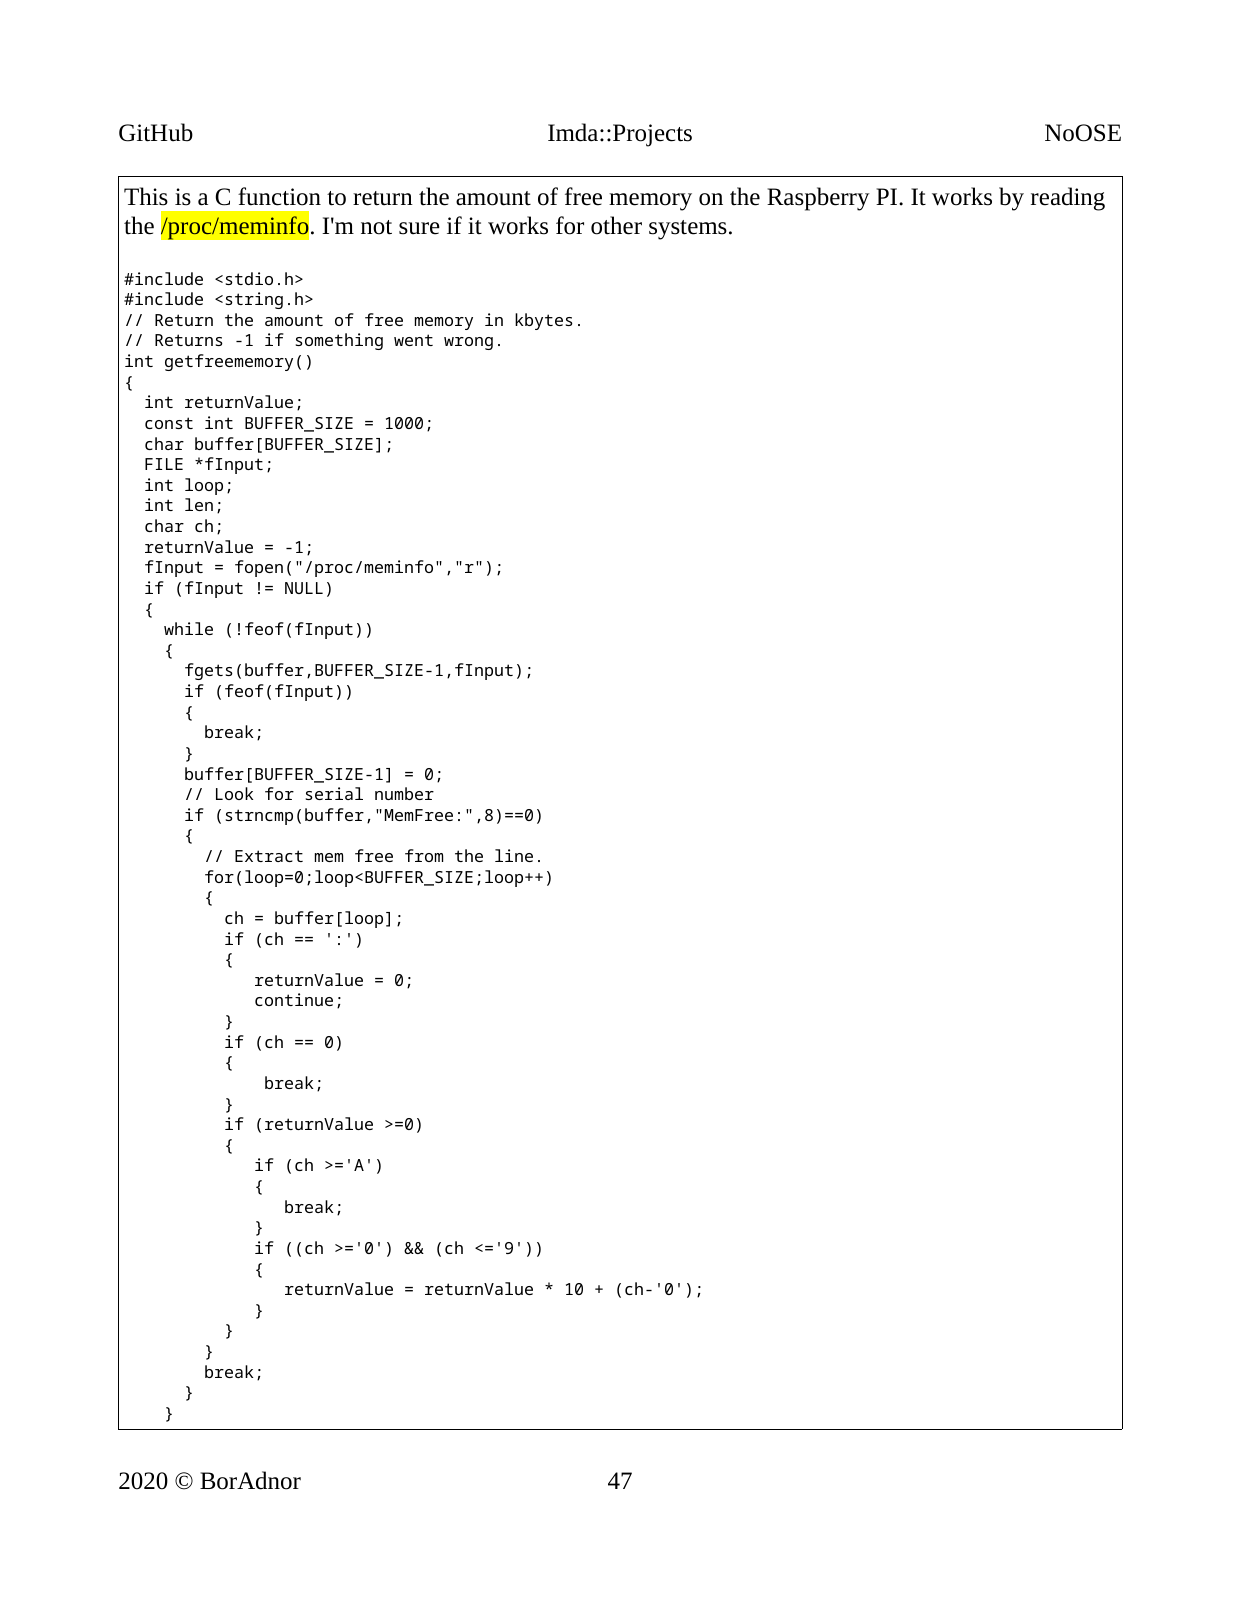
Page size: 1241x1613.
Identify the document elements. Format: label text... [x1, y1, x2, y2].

table_header This is a C function to return the amount of free memory on the Raspberry PI. It works by reading the /proc/meminfo. I'm not sure if it works for other systems. #include <stdio.h> #include <string.h> // Return the amount of free memory in kbytes. // Returns -1 if something went wrong. int getfreememory() { int returnValue; const int BUFFER_SIZE = 1000; char buffer[BUFFER_SIZE]; FILE *fInput; int loop; int len; char ch; returnValue = -1; fInput = fopen("/proc/meminfo","r"); if (fInput != NULL) { while (!feof(fInput)) { fgets(buffer,BUFFER_SIZE-1,fInput); if (feof(fInput)) { break; } buffer[BUFFER_SIZE-1] = 0; // Look for serial number if (strncmp(buffer,"MemFree:",8)==0) { // Extract mem free from the line. for(loop=0;loop<BUFFER_SIZE;loop++) { ch = buffer[loop]; if (ch == ':') { returnValue = 0; continue; } if (ch == 0) { break; } if (returnValue >=0) { if (ch >='A') { break; } if ((ch >='0') && (ch <='9')) { returnValue = returnValue * 10 + (ch-'0'); } } } break; } } [119, 177, 1122, 1429]
